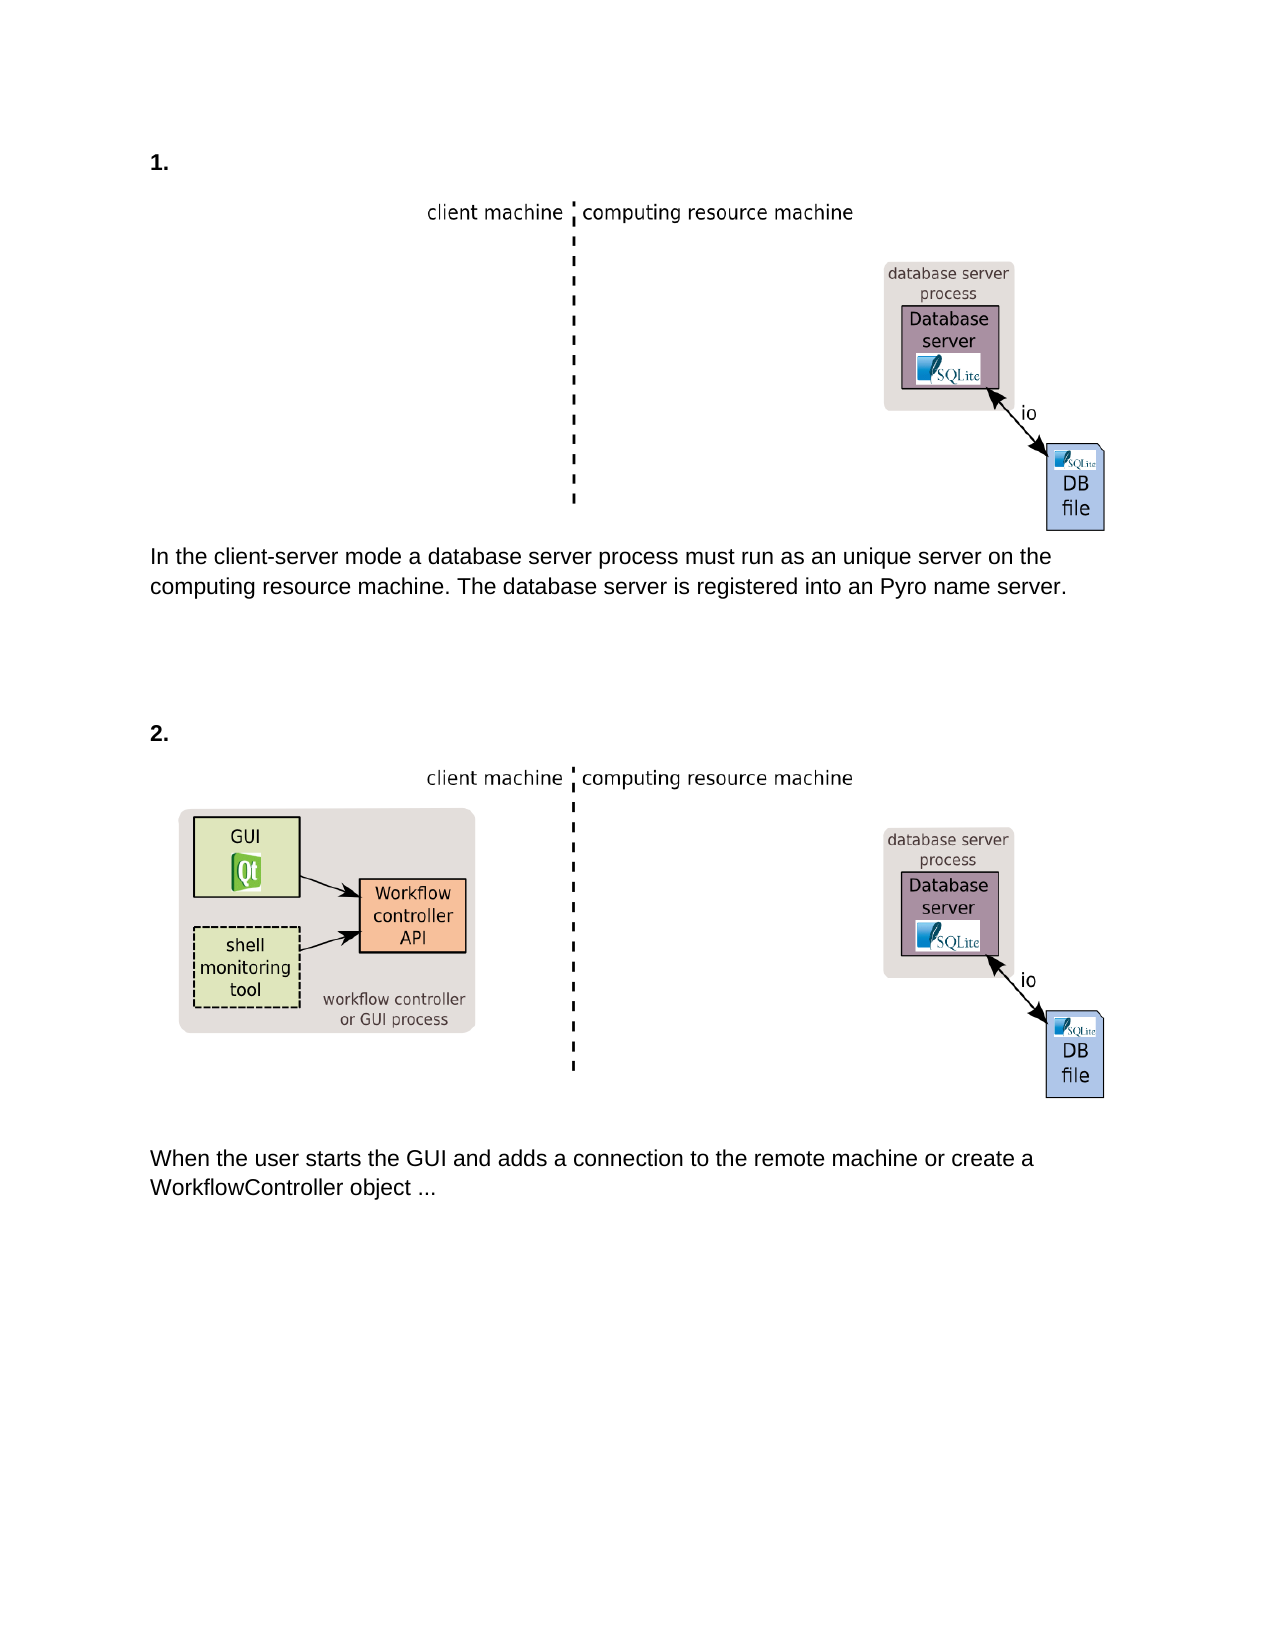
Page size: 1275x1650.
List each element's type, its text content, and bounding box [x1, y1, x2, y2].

text 2. [150, 720, 1125, 746]
picture [150, 179, 1125, 541]
picture [150, 749, 1125, 1113]
text In the client-server mode a database server process must run as an unique server on the computing resource machine. The database server is registered into an Pyro name server. [150, 544, 1125, 599]
text 1. [150, 150, 1125, 179]
text When the user starts the GUI and adds a connection to the remote machine or create a WorkflowController object ... [150, 1145, 1125, 1200]
